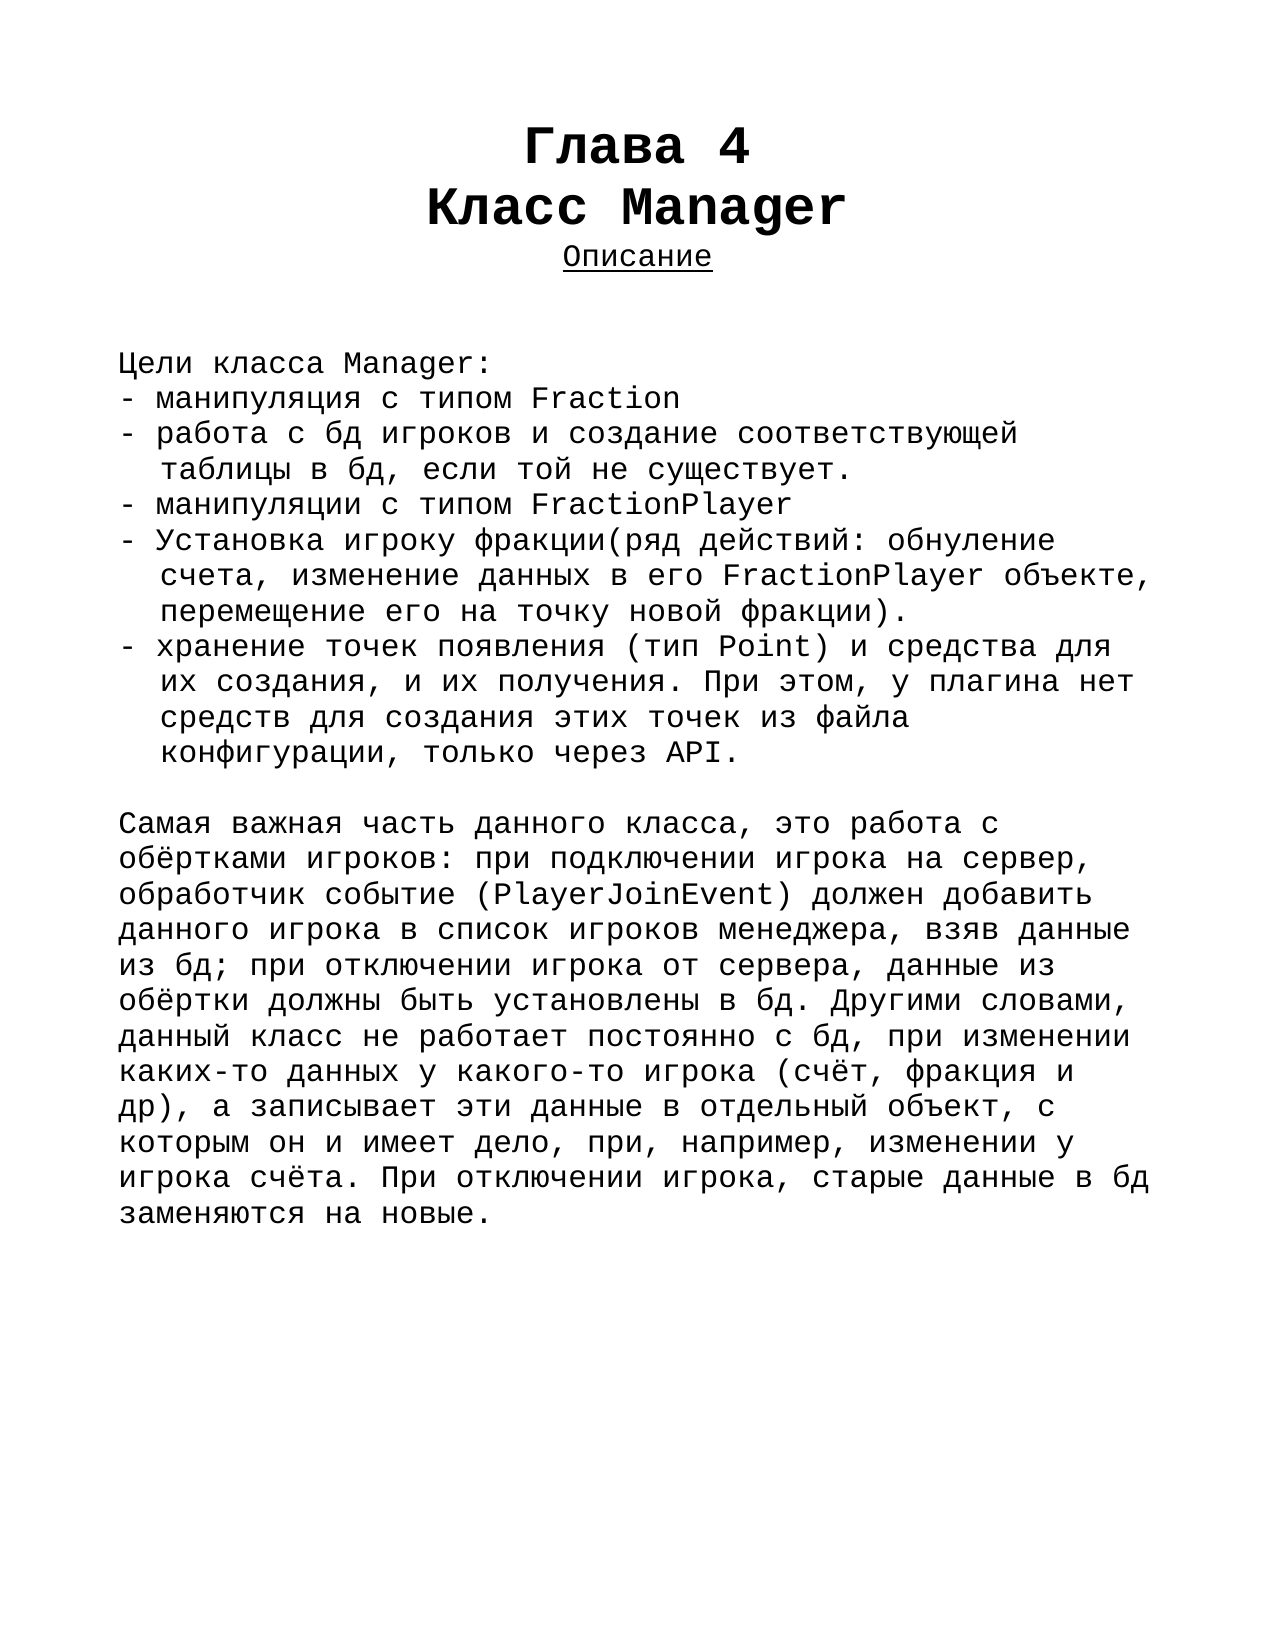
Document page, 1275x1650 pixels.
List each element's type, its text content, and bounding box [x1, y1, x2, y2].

text - манипуляции с типом FractionPlayer [118, 489, 1157, 524]
text - Установка игроку фракции(ряд действий: обнуление счета, изменение данных в его FractionPlayer объекте, перемещение его на точку новой фракции). [118, 524, 1157, 630]
text Самая важная часть данного класса, это работа с обёртками игроков: при подключении игрока на сервер, обработчик событие (PlayerJoinEvent) должен добавить данного игрока в список игроков менеджера, взяв данные из бд; при отключении игрока от сервера, данные из обёртки должны быть установлены в бд. Другими словами, данный класс не работает постоянно с бд, при изменении каких-то данных у какого-то игрока (счёт, фракция и др), а записывает эти данные в отдельный объект, с которым он и имеет дело, при, например, изменении у игрока счёта. При отключении игрока, старые данные в бд заменяются на новые. [118, 807, 1157, 1232]
text Цели класса Manager: [118, 347, 1157, 382]
text - работа с бд игроков и создание соответствующей таблицы в бд, если той не существует. [118, 418, 1157, 489]
text Глава 4 [118, 118, 1157, 179]
text - манипуляция с типом Fraction [118, 382, 1157, 418]
text - хранение точек появления (тип Point) и средства для их создания, и их получения. При этом, у плагина нет средств для создания этих точек из файла конфигурации, только через API. [118, 630, 1157, 772]
text Класс Manager [118, 179, 1157, 241]
text Описание [118, 241, 1157, 276]
